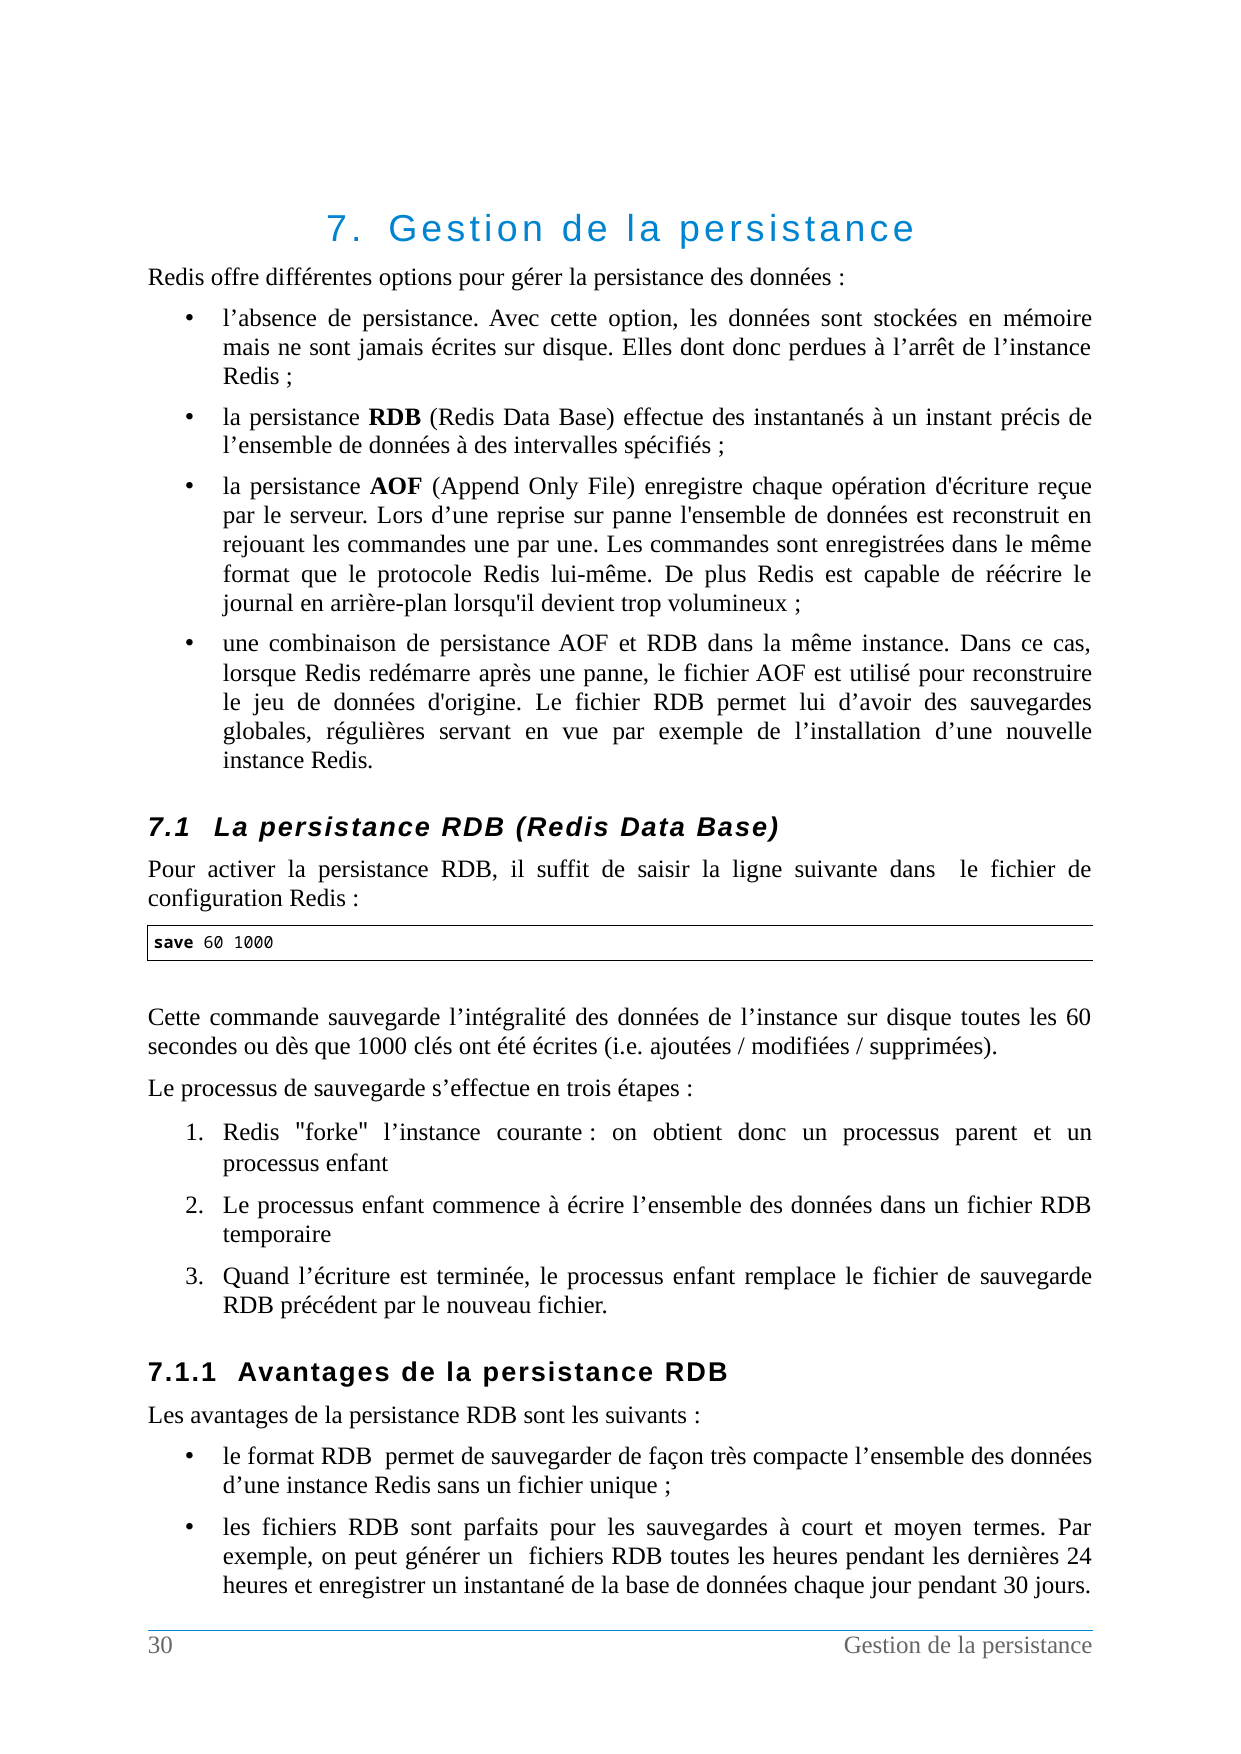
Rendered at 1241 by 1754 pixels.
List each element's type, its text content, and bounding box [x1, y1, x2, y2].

subtitle La persistance RDB (Redis Data Base) [148, 810, 1093, 841]
text Pour activer la persistance RDB, il suffit de saisir la ligne suivante dans le fichier de configuration Redis : [148, 854, 1093, 912]
text Les avantages de la persistance RDB sont les suivants : [148, 1400, 1093, 1429]
subtitle Avantages de la persistance RDB [148, 1356, 1093, 1387]
text Cette commande sauvegarde l’intégralité des données de l’instance sur disque toutes les 60 secondes ou dès que 1000 clés ont été écrites (i.e. ajoutées / modifiées / supprimées). [148, 1002, 1093, 1060]
list la persistance AOF (Append Only File) enregistre chaque opération d'écriture reçue par le serveur. Lors d’une reprise sur panne l'ensemble de données est reconstruit en rejouant les commandes une par une. Les commandes sont enregistrées dans le même format que le protocole Redis lui-même. De plus Redis est capable de réécrire le journal en arrière-plan lorsqu'il devient trop volumineux ; [185, 471, 1093, 617]
list le format RDB permet de sauvegarder de façon très compacte l’ensemble des données d’une instance Redis sans un fichier unique ; [185, 1441, 1093, 1499]
subtitle Gestion de la persistance [148, 206, 1093, 249]
list l’absence de persistance. Avec cette option, les données sont stockées en mémoire mais ne sont jamais écrites sur disque. Elles dont donc perdues à l’arrêt de l’instance Redis ; [185, 302, 1093, 389]
list Quand l’écriture est terminée, le processus enfant remplace le fichier de sauvegarde RDB précédent par le nouveau fichier. [185, 1261, 1093, 1319]
list la persistance RDB (Redis Data Base) effectue des instantanés à un instant précis de l’ensemble de données à des intervalles spécifiés ; [185, 401, 1093, 459]
list les fichiers RDB sont parfaits pour les sauvegardes à court et moyen termes. Par exemple, on peut générer un fichiers RDB toutes les heures pendant les dernières 24 heures et enregistrer un instantané de la base de données chaque jour pendant 30 jours. [185, 1512, 1093, 1599]
list Redis "forke" l’instance courante : on obtient donc un processus parent et un processus enfant [185, 1114, 1093, 1177]
text Redis offre différentes options pour gérer la persistance des données : [148, 262, 1093, 291]
list une combinaison de persistance AOF et RDB dans la même instance. Dans ce cas, lorsque Redis redémarre après une panne, le fichier AOF est utilisé pour reconstruire le jeu de données d'origine. Le fichier RDB permet lui d’avoir des sauvegardes globales, régulières servant en vue par exemple de l’installation d’une nouvelle instance Redis. [185, 628, 1093, 774]
list Le processus enfant commence à écrire l’ensemble des données dans un fichier RDB temporaire [185, 1190, 1093, 1248]
table_header save 60 1000 [148, 926, 1093, 959]
text Le processus de sauvegarde s’effectue en trois étapes : [148, 1073, 1093, 1102]
